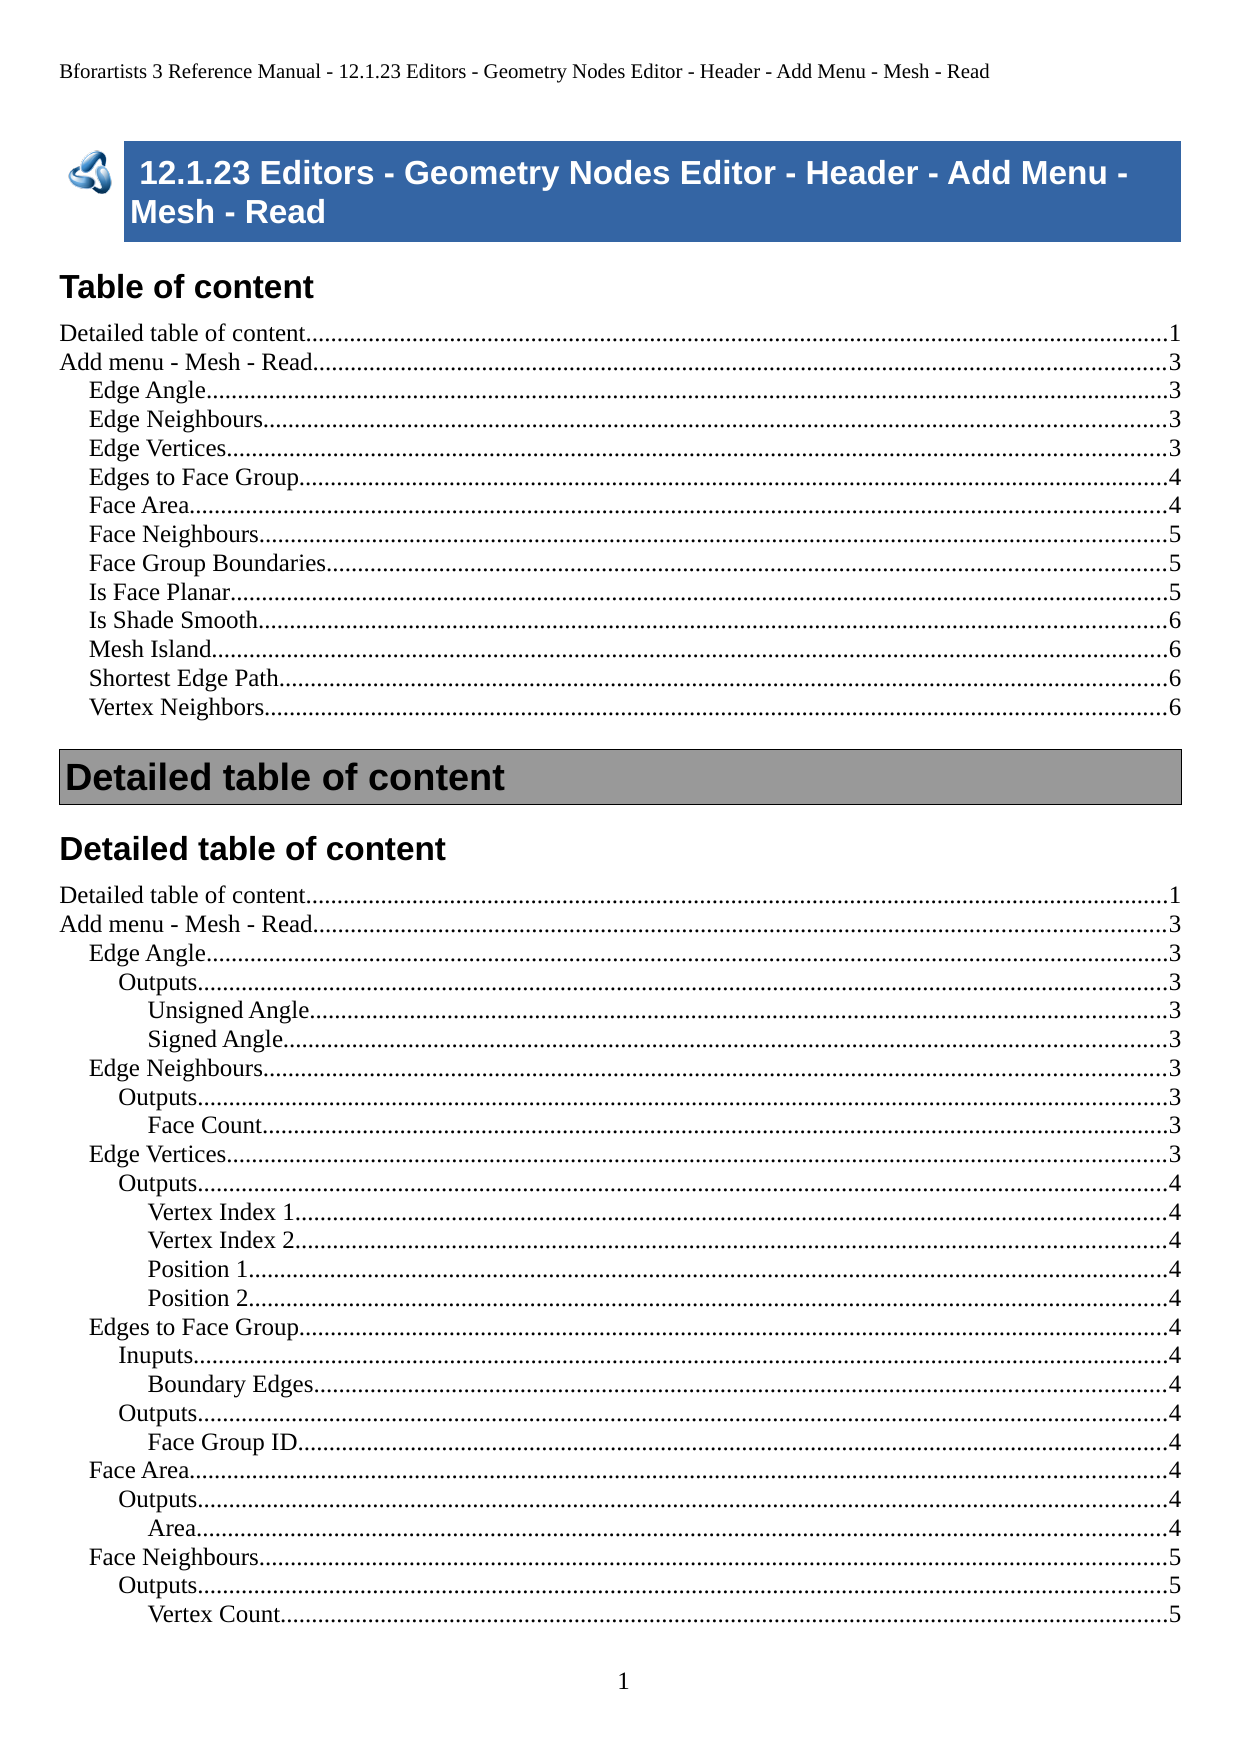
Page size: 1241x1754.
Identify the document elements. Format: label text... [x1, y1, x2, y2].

text Add menu - Mesh - Read 3 [59, 909, 1181, 938]
table_header [59, 141, 124, 242]
text Area 4 [147, 1513, 1181, 1542]
text Edge Vertices 3 [88, 433, 1181, 462]
text Signed Angle 3 [147, 1024, 1181, 1053]
text Edges to Face Group 4 [88, 1312, 1181, 1340]
text Outputs 5 [118, 1570, 1181, 1599]
text Detailed table of content 1 [59, 880, 1181, 909]
text Edge Angle 3 [88, 375, 1181, 404]
text Inuputs 4 [118, 1340, 1181, 1369]
text Edges to Face Group 4 [88, 462, 1181, 490]
picture [65, 147, 114, 197]
text Vertex Count 5 [147, 1599, 1181, 1628]
text Outputs 3 [118, 1082, 1181, 1110]
subtitle Detailed table of content [59, 829, 1181, 868]
text Boundary Edges 4 [147, 1369, 1181, 1398]
text Face Group ID 4 [147, 1427, 1181, 1455]
table_header Detailed table of content [60, 750, 1181, 804]
text Unsigned Angle 3 [147, 995, 1181, 1024]
text Vertex Index 1 4 [147, 1197, 1181, 1225]
text Face Neighbours 5 [88, 519, 1181, 548]
text Outputs 4 [118, 1484, 1181, 1513]
text Face Area 4 [88, 490, 1181, 519]
text Outputs 4 [118, 1398, 1181, 1427]
text Detailed table of content 1 [59, 318, 1181, 347]
subtitle Table of content [59, 267, 1181, 305]
text Position 2 4 [147, 1283, 1181, 1312]
text Edge Angle 3 [88, 938, 1181, 967]
text Outputs 4 [118, 1168, 1181, 1197]
text Edge Neighbours 3 [88, 404, 1181, 433]
text Face Area 4 [88, 1455, 1181, 1484]
text Position 1 4 [147, 1254, 1181, 1283]
text Face Count 3 [147, 1110, 1181, 1139]
text Vertex Index 2 4 [147, 1225, 1181, 1254]
text Add menu - Mesh - Read 3 [59, 347, 1181, 375]
text Is Face Planar 5 [88, 577, 1181, 605]
text Edge Vertices 3 [88, 1139, 1181, 1168]
text Shortest Edge Path 6 [88, 663, 1181, 692]
text Mesh Island 6 [88, 634, 1181, 663]
table_header 12.1.23 Editors - Geometry Nodes Editor - Header - Add Menu - Mesh - Read [124, 141, 1181, 242]
text Vertex Neighbors 6 [88, 692, 1181, 720]
text Edge Neighbours 3 [88, 1053, 1181, 1082]
text Outputs 3 [118, 967, 1181, 995]
text Face Neighbours 5 [88, 1542, 1181, 1570]
text Is Shade Smooth 6 [88, 605, 1181, 634]
text Face Group Boundaries 5 [88, 548, 1181, 577]
